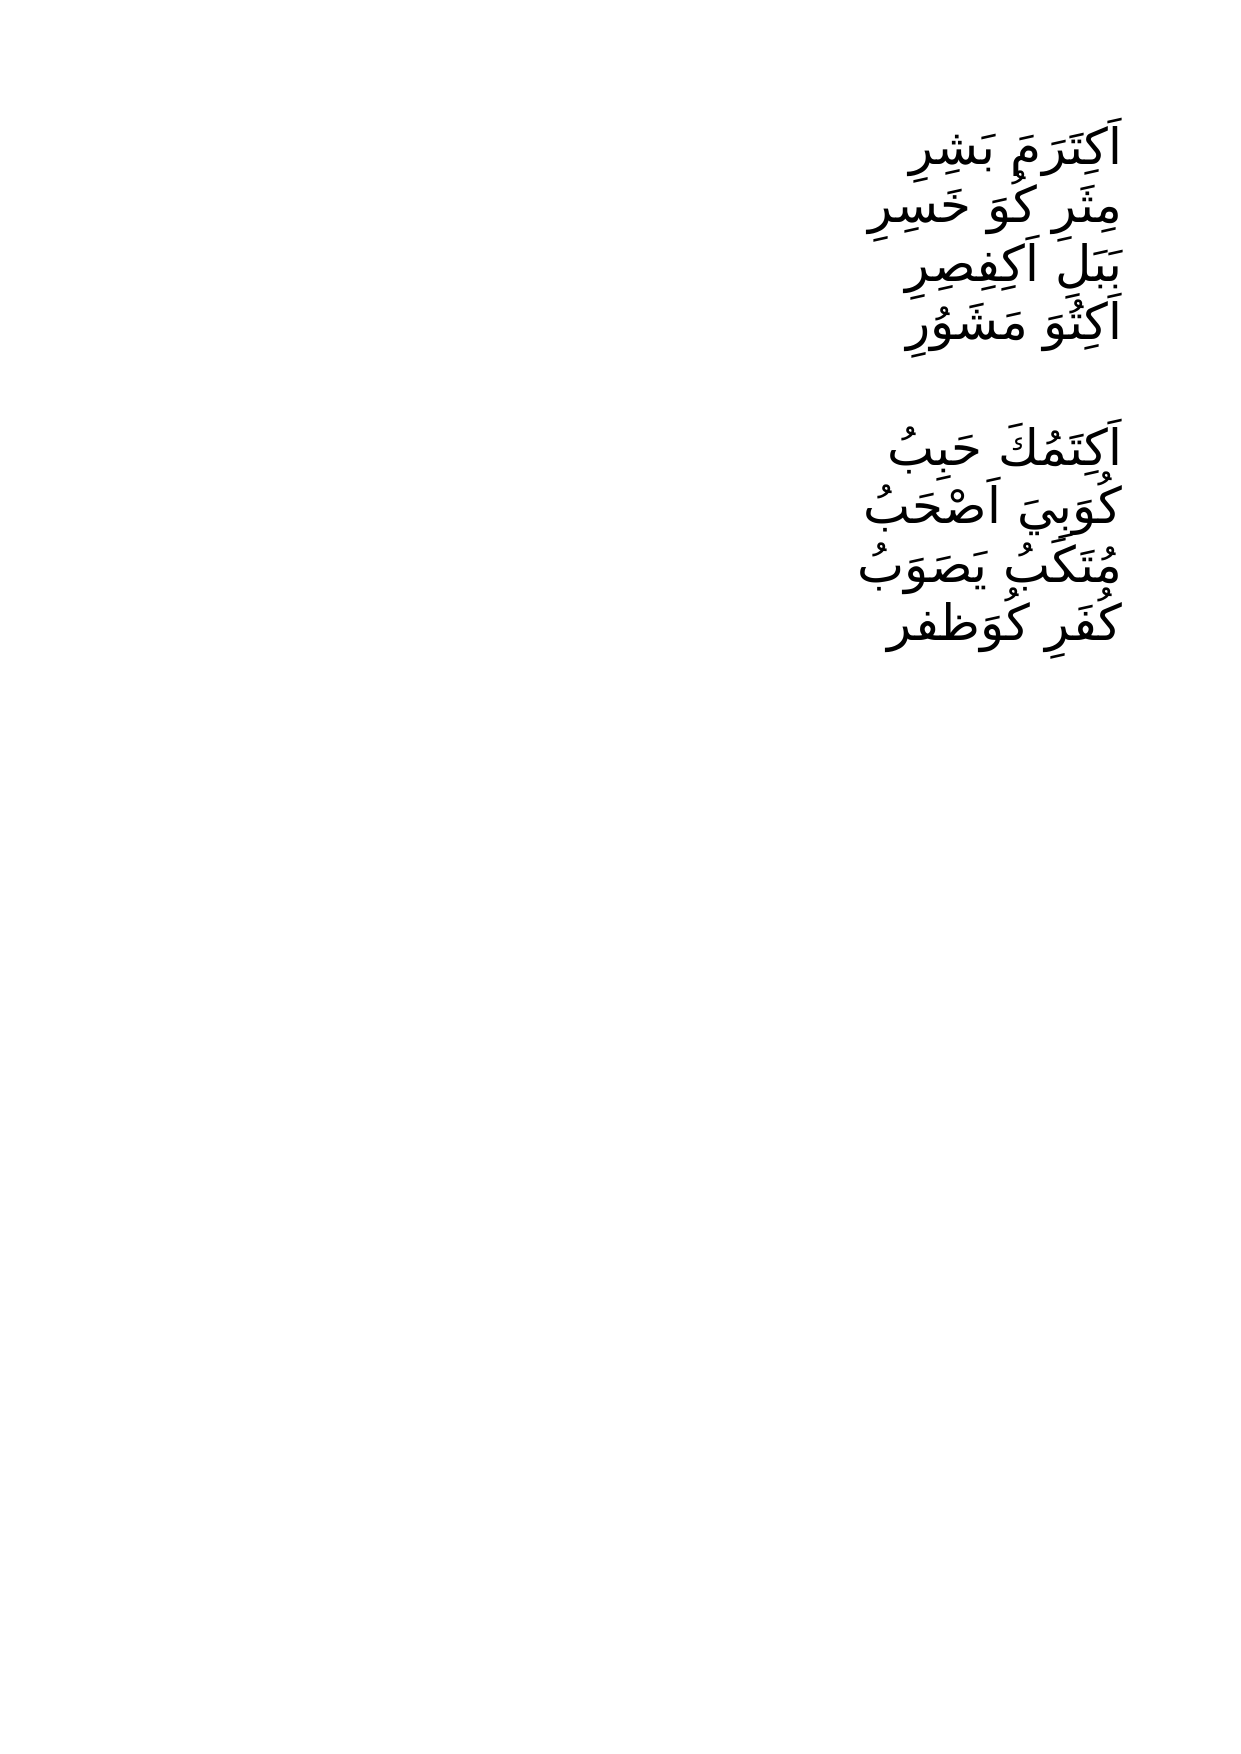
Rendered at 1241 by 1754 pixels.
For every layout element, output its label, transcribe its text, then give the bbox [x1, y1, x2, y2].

text مُتَكَبُ يَصَوَبُ [118, 536, 1122, 594]
text بَبَلِ اَكِفِصِرِ [118, 234, 1122, 293]
text اَكِتُوَ مَشَوُرِ [118, 293, 1122, 351]
text اَكِتَمُكَ حَبِبُ [118, 419, 1122, 477]
text كُفَرِ كُوَظفر [118, 594, 1122, 652]
text مِثَرِ كُوَ خَسِرِ [118, 176, 1122, 234]
text كُوَبِيَ اَصْحَبُ [118, 477, 1122, 536]
text اَكِتَرَمَ بَشِرِ [118, 118, 1122, 176]
